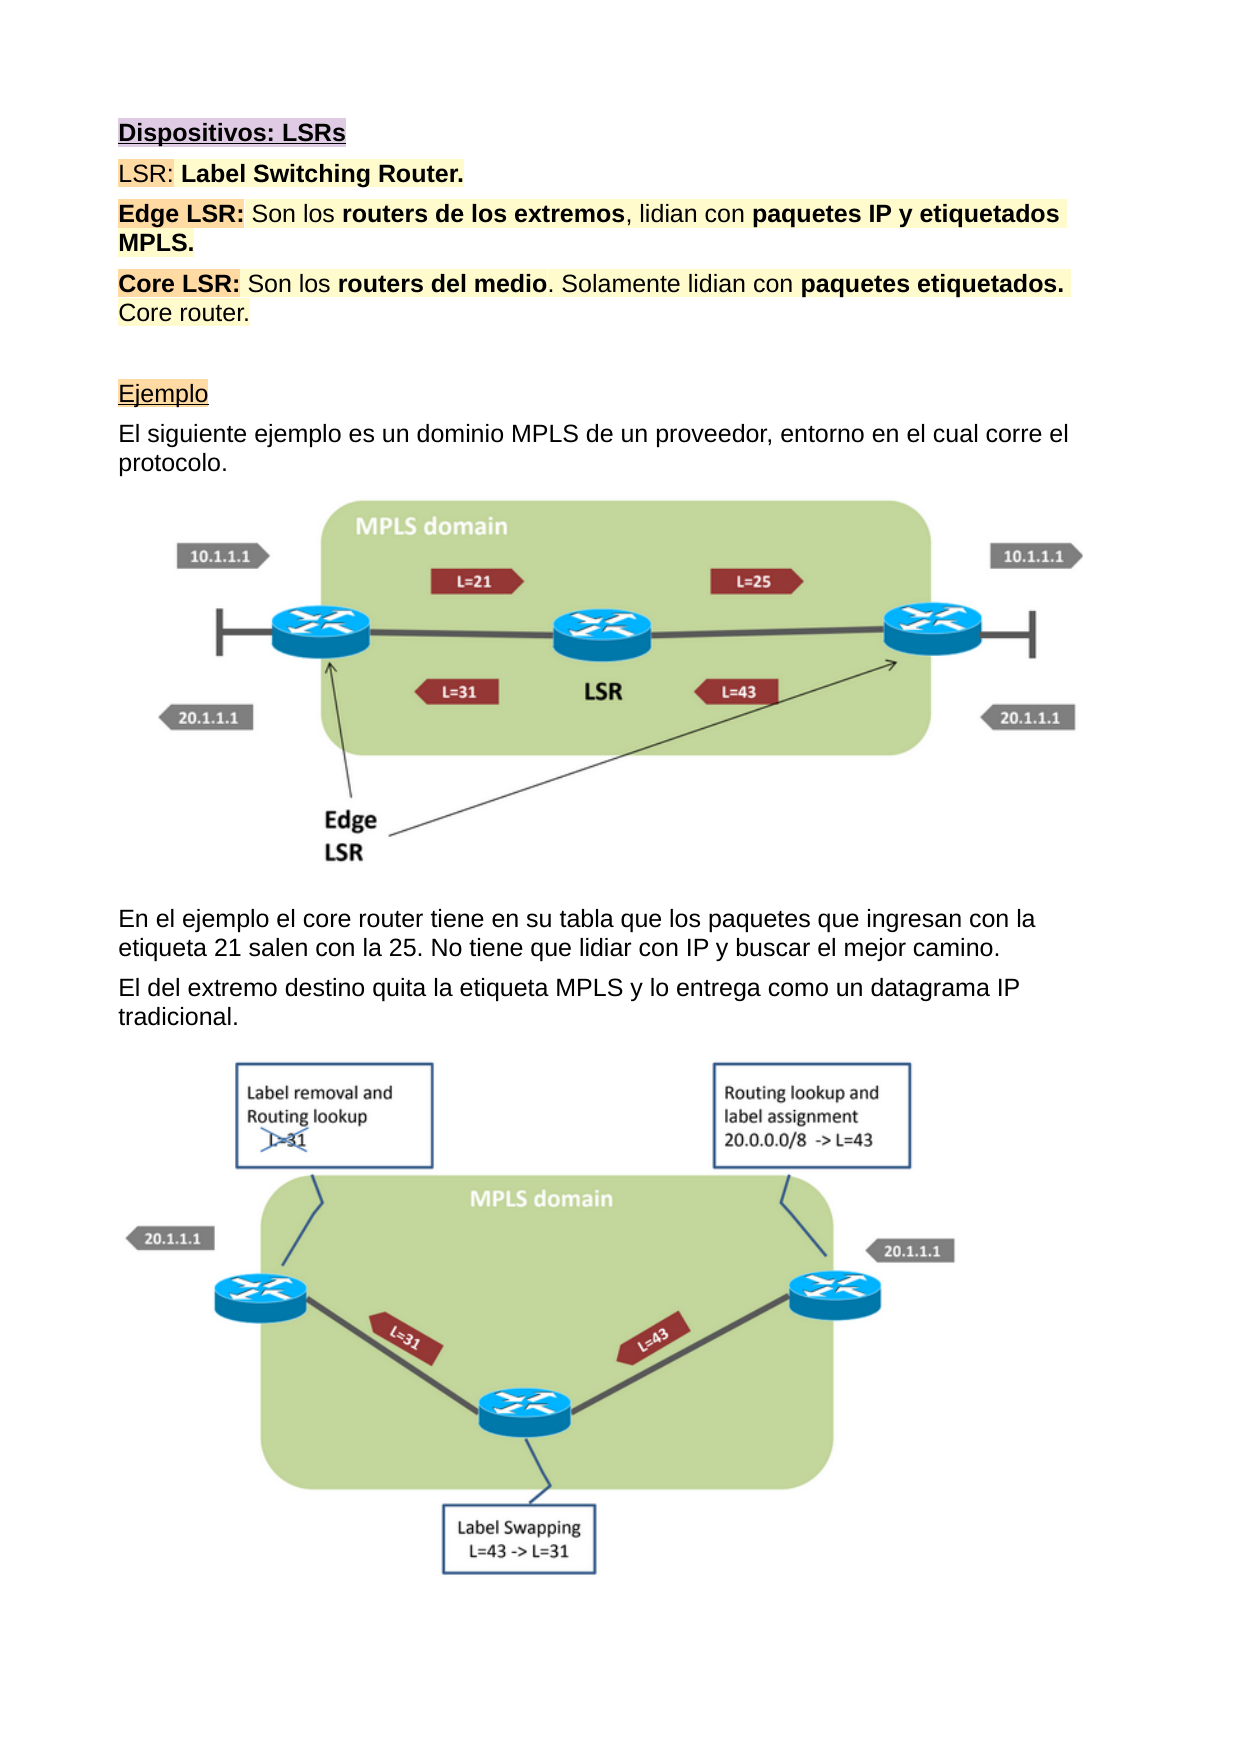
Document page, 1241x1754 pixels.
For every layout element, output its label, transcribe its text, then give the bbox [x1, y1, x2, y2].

text El siguiente ejemplo es un dominio MPLS de un proveedor, entorno en el cual corre el protocolo. [118, 419, 1122, 477]
text LSR: Label Switching Router. [118, 159, 1122, 187]
text Ejemplo [118, 379, 1122, 407]
text Edge LSR: Son los routers de los extremos, lidian con paquetes IP y etiquetados MPLS. [118, 199, 1122, 257]
picture [157, 482, 1083, 864]
text En el ejemplo el core router tiene en su tabla que los paquetes que ingresan con la etiqueta 21 salen con la 25. No tiene que lidiar con IP y buscar el mejor camino. [118, 904, 1122, 961]
picture [122, 1040, 957, 1580]
text El del extremo destino quita la etiqueta MPLS y lo entrega como un datagrama IP tradicional. [118, 973, 1122, 1031]
text Core LSR: Son los routers del medio. Solamente lidian con paquetes etiquetados. Core router. [118, 269, 1122, 326]
text Dispositivos: LSRs [118, 118, 1122, 147]
